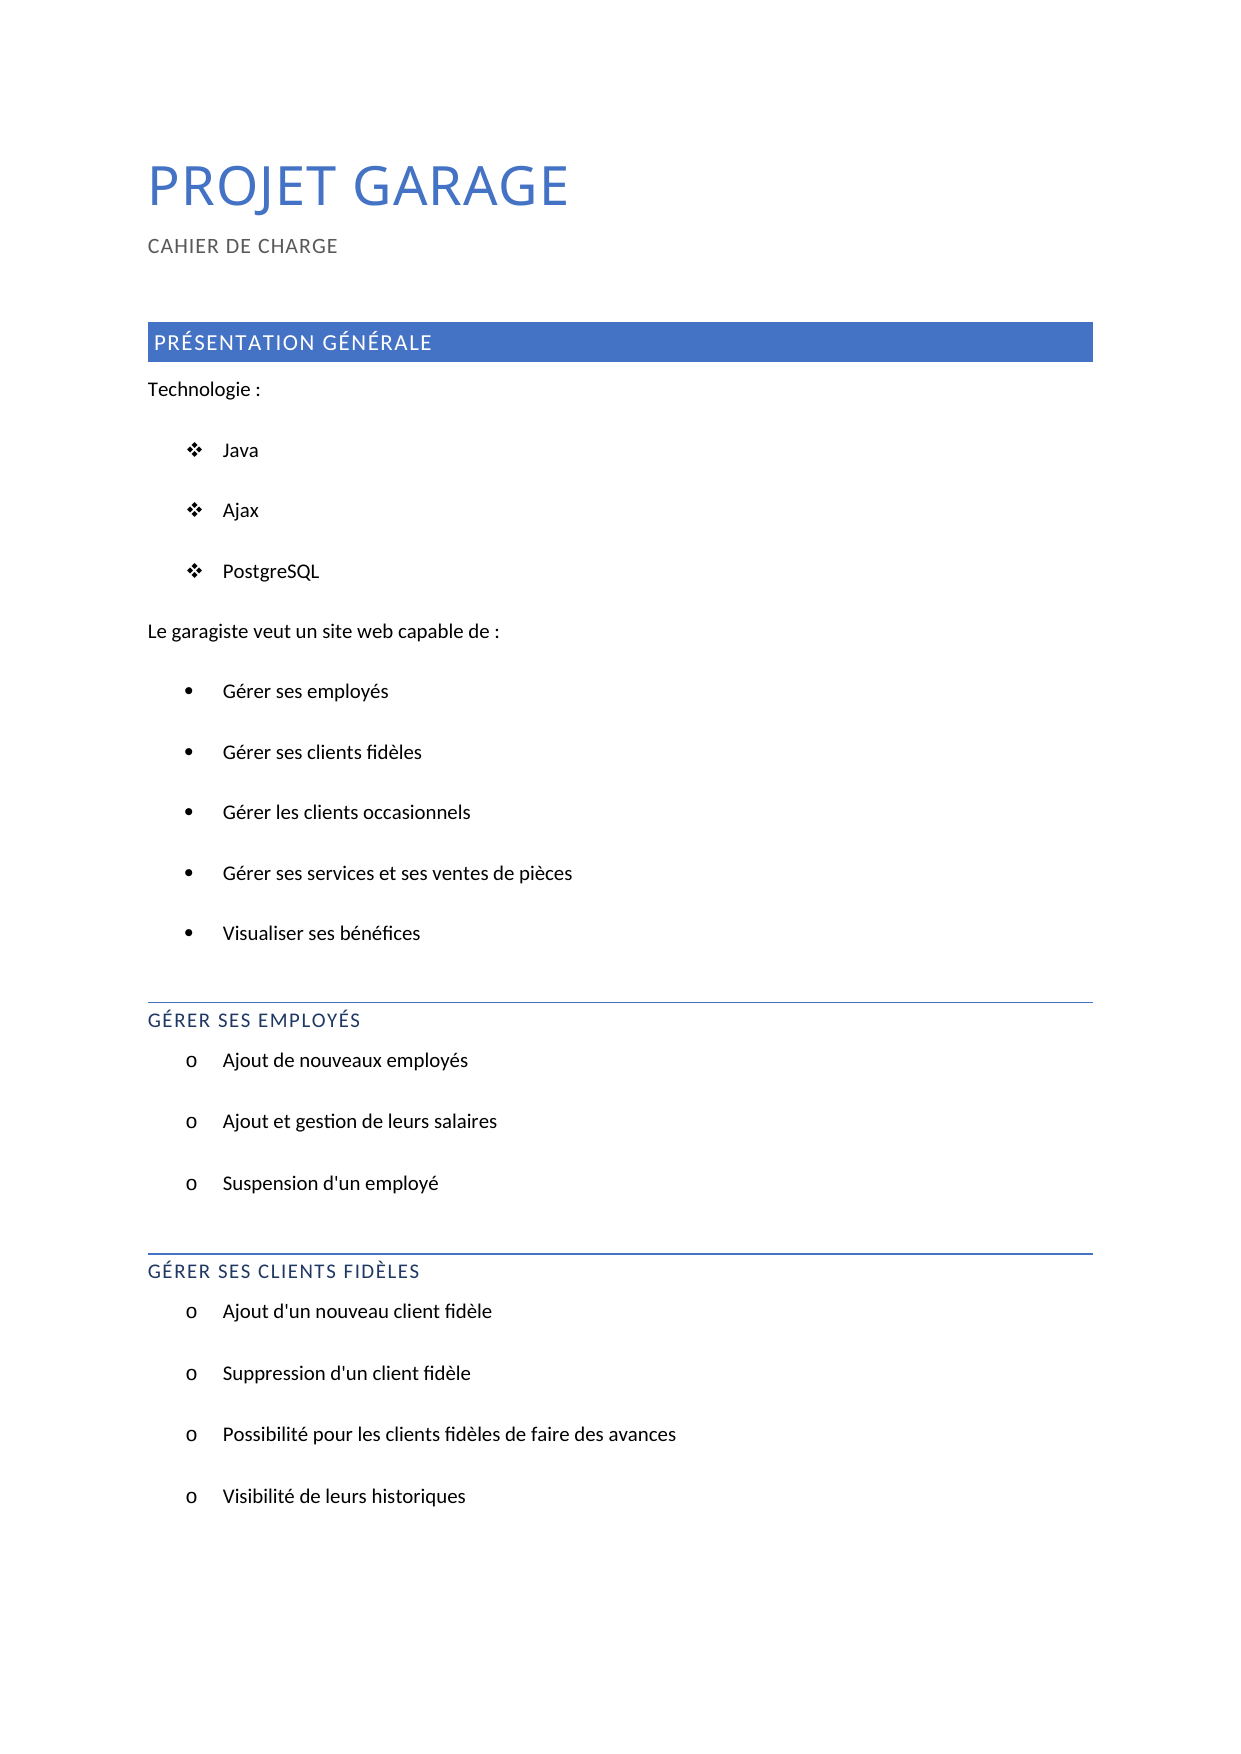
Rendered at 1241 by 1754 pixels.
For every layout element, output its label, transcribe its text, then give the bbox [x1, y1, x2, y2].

list Java [185, 437, 1093, 462]
list Suppression d'un client fidèle [185, 1360, 1093, 1386]
list Ajout de nouveaux employés [185, 1047, 1093, 1073]
list Gérer les clients occasionnels [185, 799, 1093, 825]
list Gérer ses clients fidèles [185, 739, 1093, 764]
list PostgreSQL [185, 558, 1093, 583]
list Ajout et gestion de leurs salaires [185, 1109, 1093, 1135]
list Gérer ses services et ses ventes de pièces [185, 860, 1093, 885]
list Visibilité de leurs historiques [185, 1483, 1093, 1509]
list Ajout d'un nouveau client fidèle [185, 1298, 1093, 1324]
list Suspension d'un employé [185, 1170, 1093, 1197]
list Gérer ses employés [185, 679, 1093, 704]
subtitle PRÉSENTATION GÉNÉRALE [154, 328, 1086, 356]
text Technologie : [148, 377, 1093, 402]
text PROJET GARAGE [148, 148, 1093, 221]
text CAHIER DE CHARGE [148, 232, 1093, 259]
list Ajax [185, 497, 1093, 523]
subtitle GÉRER SES EMPLOYÉS [148, 1003, 1093, 1033]
text Le garagiste veut un site web capable de : [148, 618, 1093, 644]
subtitle GÉRER SES CLIENTS FIDÈLES [148, 1255, 1093, 1284]
list Possibilité pour les clients fidèles de faire des avances [185, 1421, 1093, 1448]
list Visualiser ses bénéfices [185, 920, 1093, 946]
